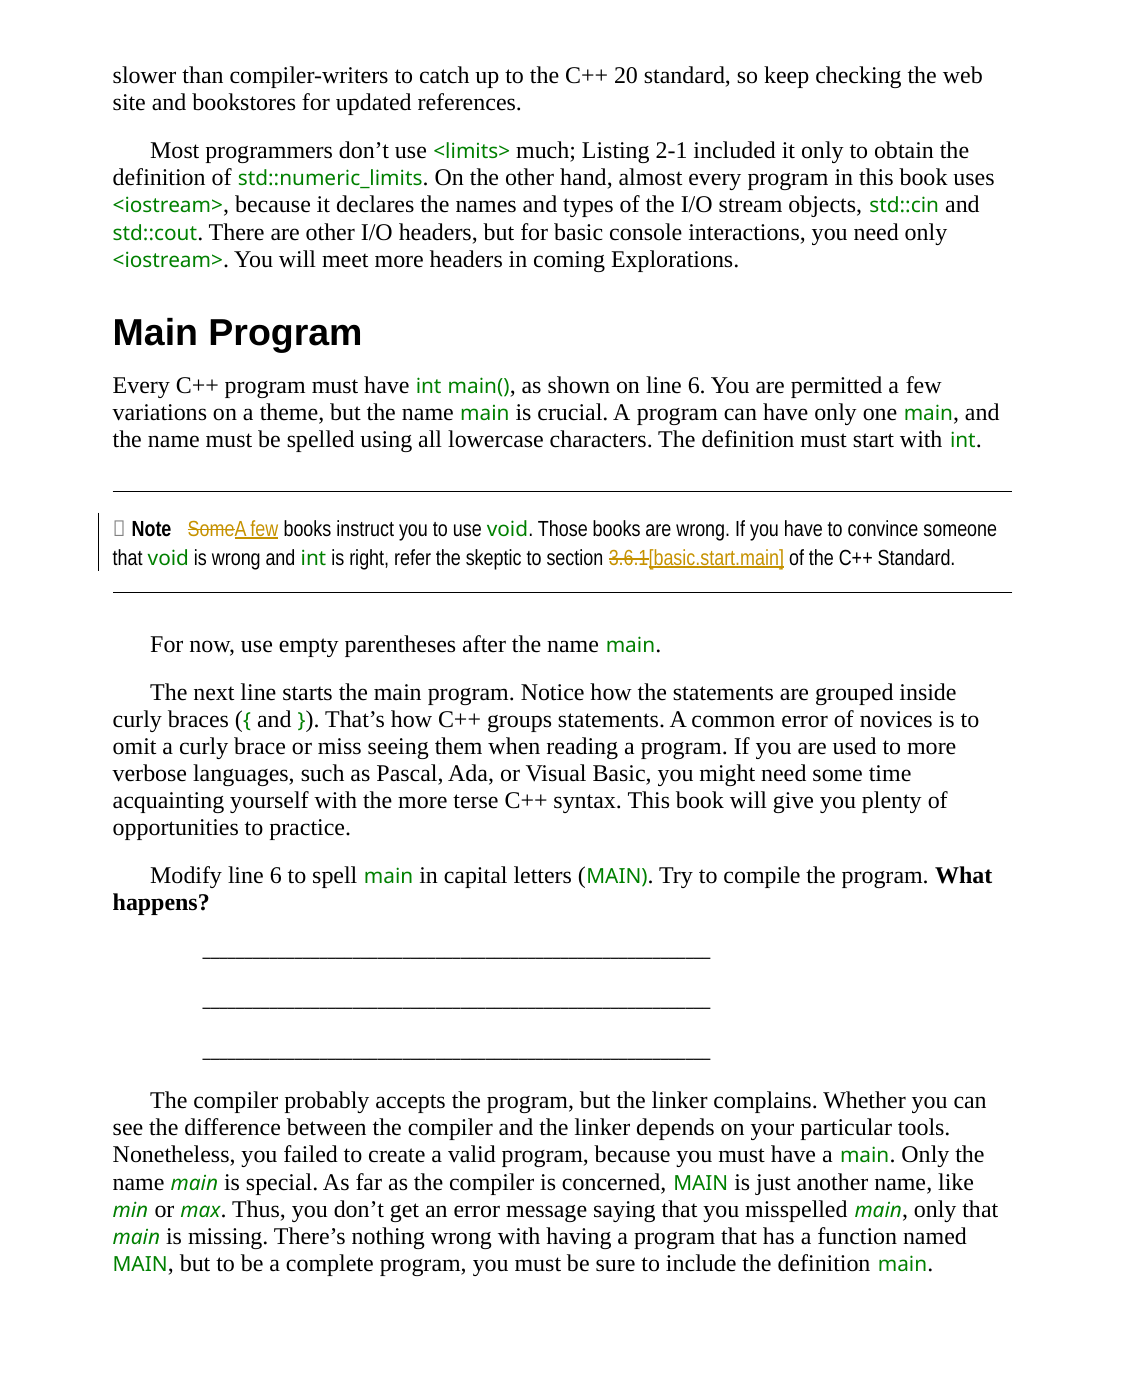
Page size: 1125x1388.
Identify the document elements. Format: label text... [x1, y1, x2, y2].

text The compiler probably accepts the program, but the linker complains. Whether you can see the difference between the compiler and the linker depends on your particular tools. Nonetheless, you failed to create a valid program, because you must have a main. Only the name main is special. As far as the compiler is concerned, MAIN is just another name, like min or max. Thus, you don’t get an error message saying that you misspelled main, only that main is missing. There’s nothing wrong with having a program that has a function named MAIN, but to be a complete program, you must be sure to include the definition main. [112, 1087, 1012, 1277]
text  Note A few books instruct you to use void. Those books are wrong. If you have to convince someone that void is wrong and int is right, refer the skeptic to section [basic.start.main] of the C++ Standard. [112, 492, 1012, 593]
text The next line starts the main program. Notice how the statements are grouped inside curly braces ({ and }). That’s how C++ groups statements. A common error of novices is to omit a curly brace or miss seeing them when reading a program. If you are used to more verbose languages, such as Pascal, Ada, or Visual Basic, you might need some time acquainting yourself with the more terse C++ syntax. This book will give you plenty of opportunities to practice. [112, 678, 1012, 841]
text For now, use empty parentheses after the name main. [112, 630, 1012, 657]
list _____________________________________________________________ [202, 937, 1012, 962]
text Modify line 6 to spell main in capital letters (MAIN). Try to compile the program. What happens? [112, 862, 1012, 916]
text slower than compiler-writers to catch up to the C++ 20 standard, so keep checking the web site and bookstores for updated references. [112, 62, 1012, 116]
subtitle Main Program [112, 310, 1012, 353]
text Most programmers don’t use <limits> much; Listing 2-1 included it only to obtain the definition of std::numeric_limits. On the other hand, almost every program in this book uses <iostream>, because it declares the names and types of the I/O stream objects, std::cin and std::cout. There are other I/O headers, but for basic console interactions, you need only <iostream>. You will meet more headers in coming Explorations. [112, 137, 1012, 272]
list _____________________________________________________________ [202, 1037, 1012, 1062]
text Every C++ program must have int main(), as shown on line 6. You are permitted a few variations on a theme, but the name main is crucial. A program can have only one main, and the name must be spelled using all lowercase characters. The definition must start with int. [112, 372, 1012, 453]
list _____________________________________________________________ [202, 987, 1012, 1012]
